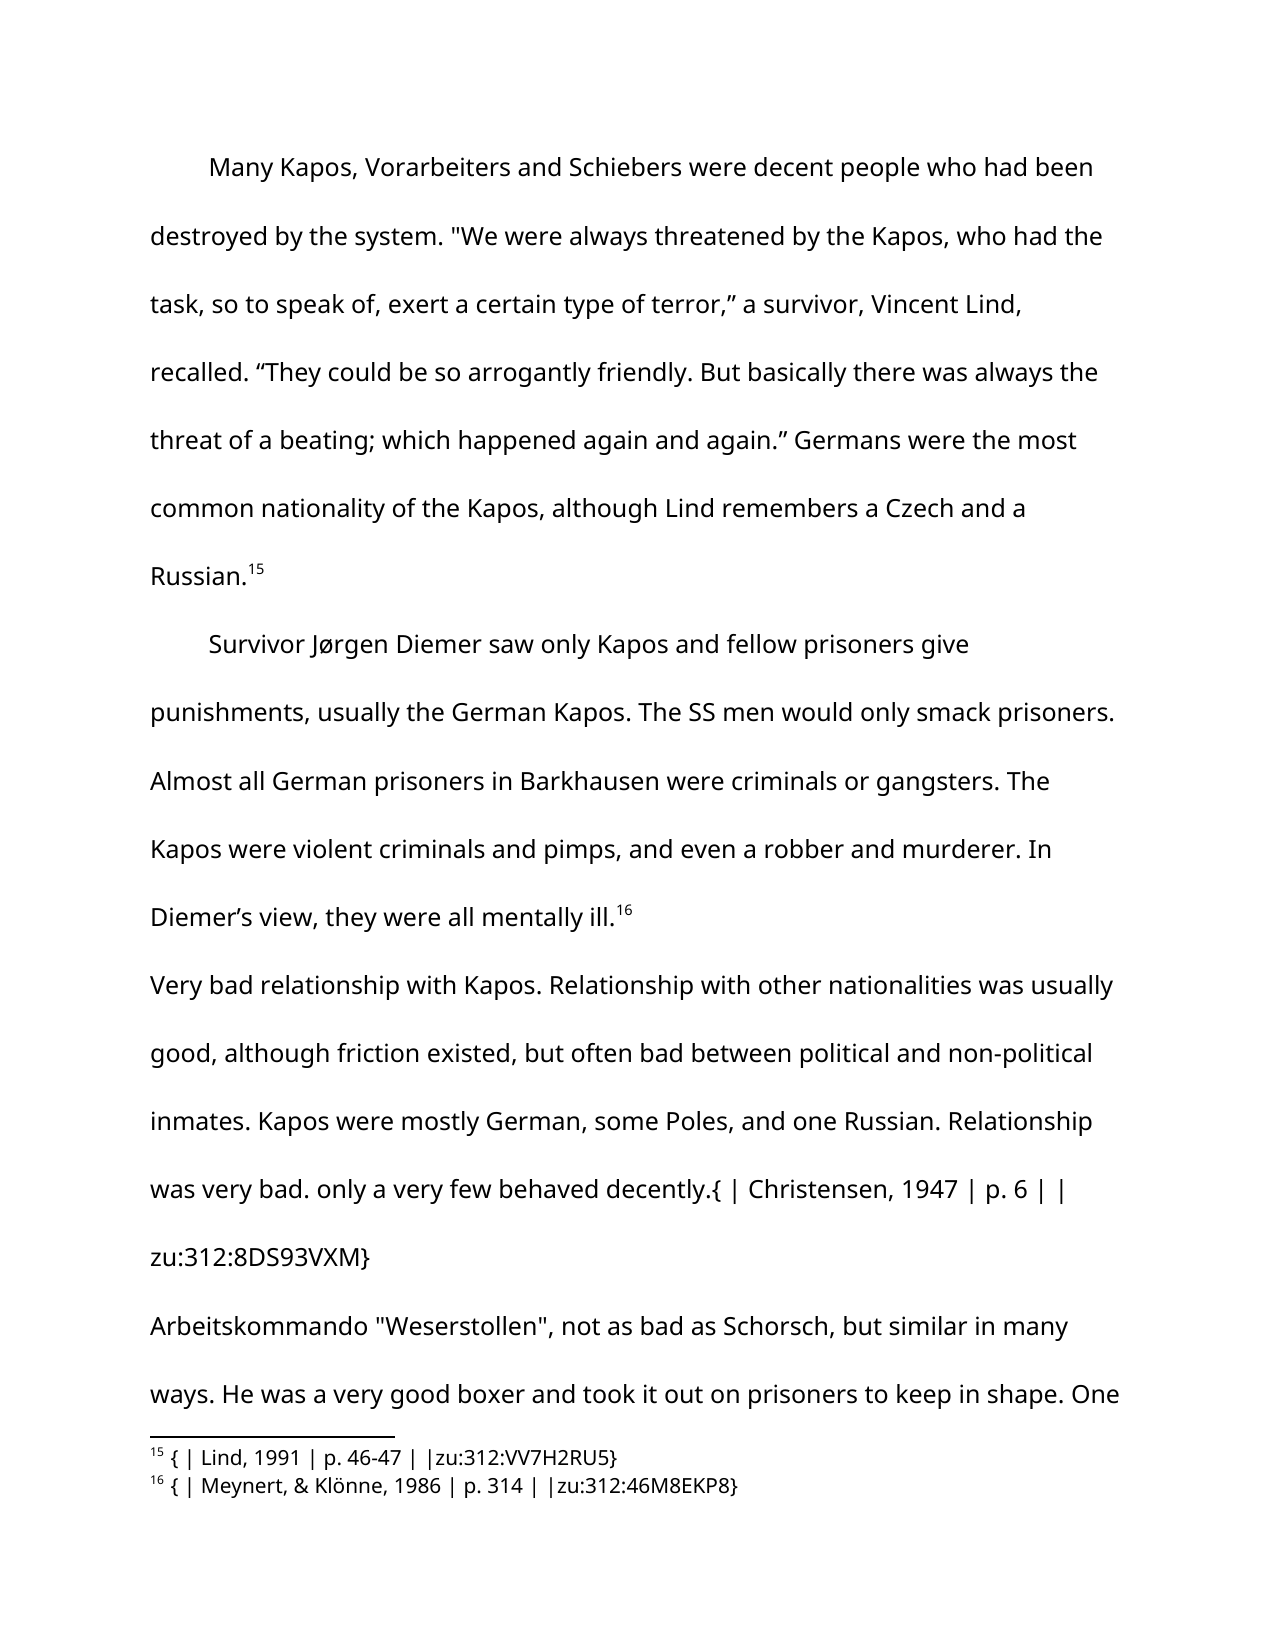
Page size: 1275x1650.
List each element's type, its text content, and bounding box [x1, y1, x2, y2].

text Many Kapos, Vorarbeiters and Schiebers were decent people who had been destroyed by the system. "We were always threatened by the Kapos, who had the task, so to speak of, exert a certain type of terror,” a survivor, Vincent Lind, recalled. “They could be so arrogantly friendly. But basically there was always the threat of a beating; which happened again and again.” Germans were the most common nationality of the Kapos, although Lind remembers a Czech and a Russian. [150, 150, 1125, 593]
text { | Meynert, & Klönne, 1986 | p. 314 | |zu:312:46M8EKP8} [150, 1472, 1125, 1500]
text Arbeitskommando "Weserstollen", not as bad as Schorsch, but similar in many ways. He was a very good boxer and took it out on prisoners to keep in shape. One [150, 1308, 1125, 1410]
text Very bad relationship with Kapos. Relationship with other nationalities was usually good, although friction existed, but often bad between political and non-political inmates. Kapos were mostly German, some Poles, and one Russian. Relationship was very bad. only a very few behaved decently.{ | Christensen, 1947 | p. 6 | |zu:312:8DS93VXM} [150, 967, 1125, 1274]
text { | Lind, 1991 | p. 46-47 | |zu:312:VV7H2RU5} [150, 1443, 1125, 1472]
text Survivor Jørgen Diemer saw only Kapos and fellow prisoners give punishments, usually the German Kapos. The SS men would only smack prisoners. Almost all German prisoners in Barkhausen were criminals or gangsters. The Kapos were violent criminals and pimps, and even a robber and murderer. In Diemer’s view, they were all mentally ill. [150, 627, 1125, 933]
